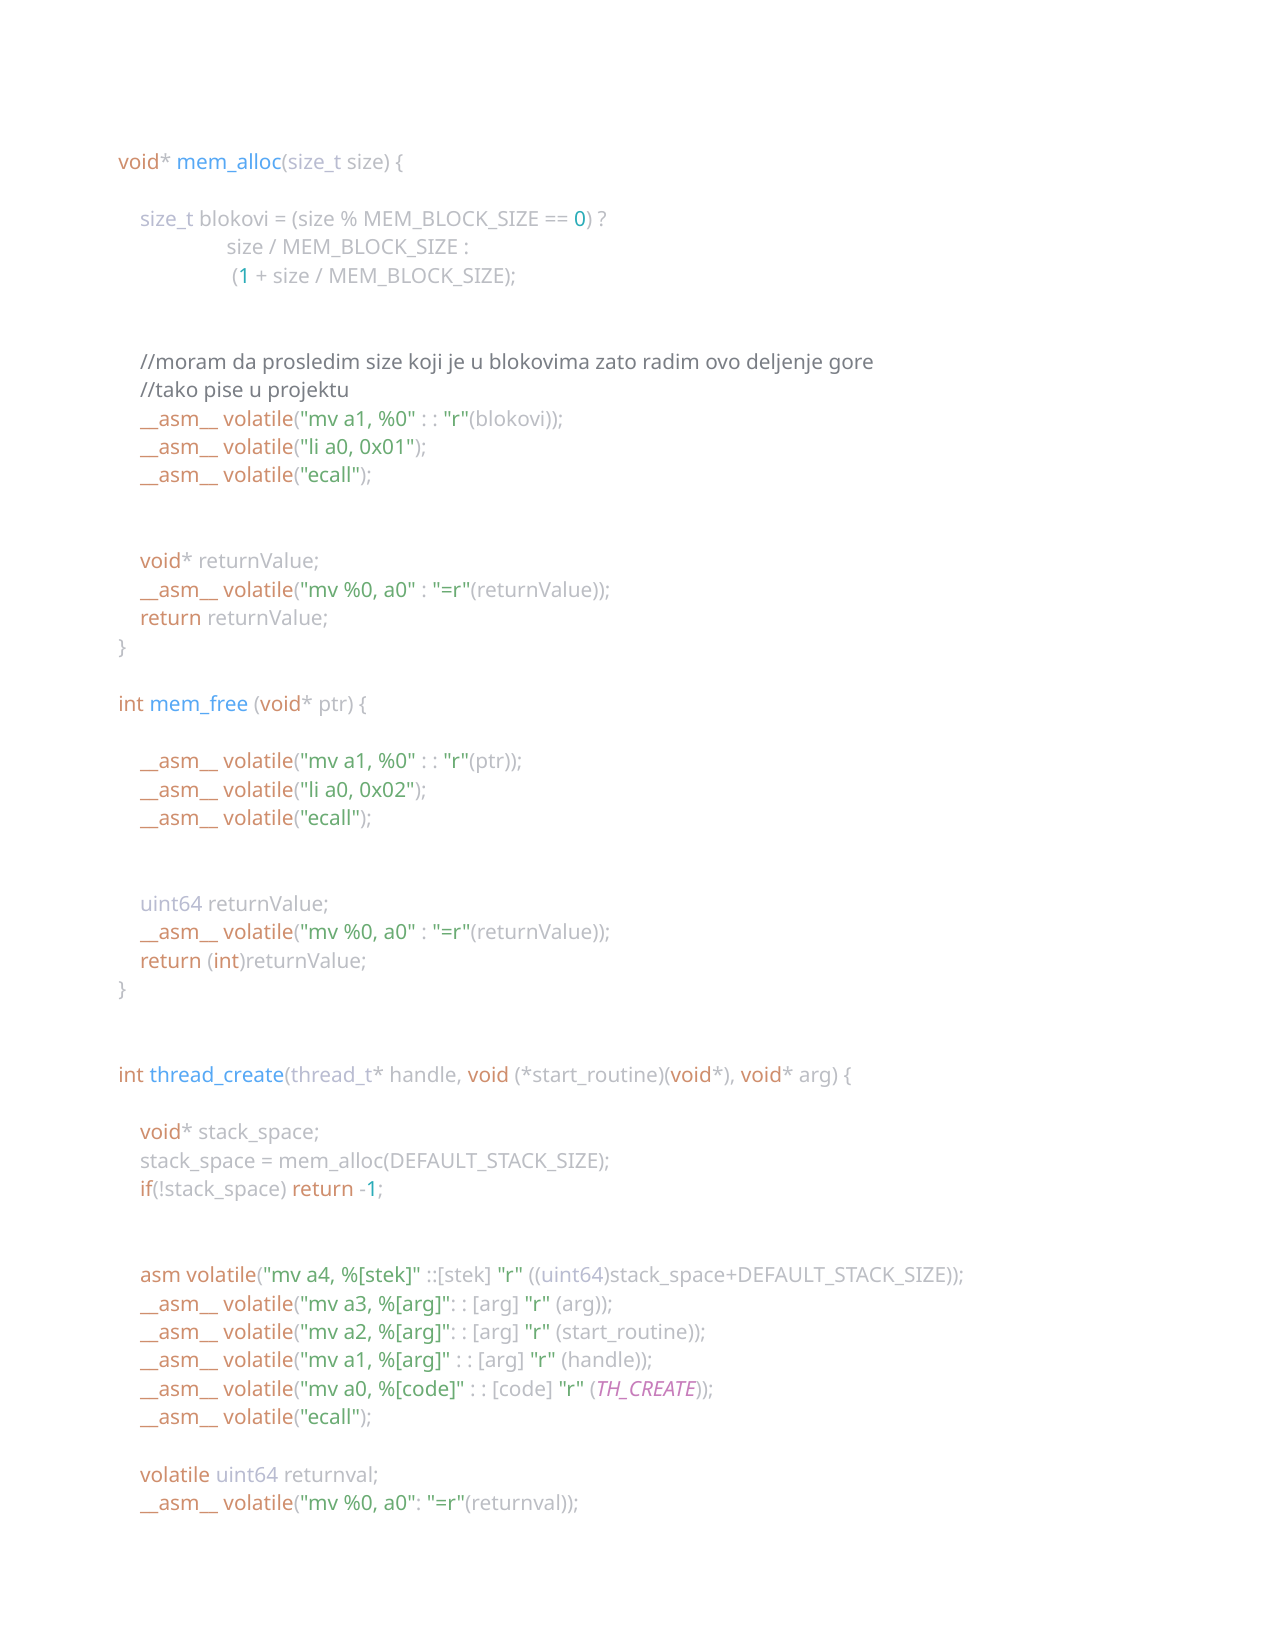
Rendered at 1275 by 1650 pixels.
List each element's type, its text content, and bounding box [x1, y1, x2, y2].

text void* mem_alloc(size_t size) { size_t blokovi = (size % MEM_BLOCK_SIZE == 0) ? size / MEM_BLOCK_SIZE : (1 + size / MEM_BLOCK_SIZE); //moram da prosledim size koji je u blokovima zato radim ovo deljenje gore //tako pise u projektu __asm__ volatile("mv a1, %0" : : "r"(blokovi)); __asm__ volatile("li a0, 0x01"); __asm__ volatile("ecall"); void* returnValue; __asm__ volatile("mv %0, a0" : "=r"(returnValue)); return returnValue; } int mem_free (void* ptr) { __asm__ volatile("mv a1, %0" : : "r"(ptr)); __asm__ volatile("li a0, 0x02"); __asm__ volatile("ecall"); uint64 returnValue; __asm__ volatile("mv %0, a0" : "=r"(returnValue)); return (int)returnValue; } int thread_create(thread_t* handle, void (*start_routine)(void*), void* arg) { void* stack_space; stack_space = mem_alloc(DEFAULT_STACK_SIZE); if(!stack_space) return -1; asm volatile("mv a4, %[stek]" ::[stek] "r" ((uint64)stack_space+DEFAULT_STACK_SIZE)); __asm__ volatile("mv a3, %[arg]": : [arg] "r" (arg)); __asm__ volatile("mv a2, %[arg]": : [arg] "r" (start_routine)); __asm__ volatile("mv a1, %[arg]" : : [arg] "r" (handle)); __asm__ volatile("mv a0, %[code]" : : [code] "r" (TH_CREATE)); __asm__ volatile("ecall"); volatile uint64 returnval; __asm__ volatile("mv %0, a0": "=r"(returnval)); [118, 118, 1157, 1517]
